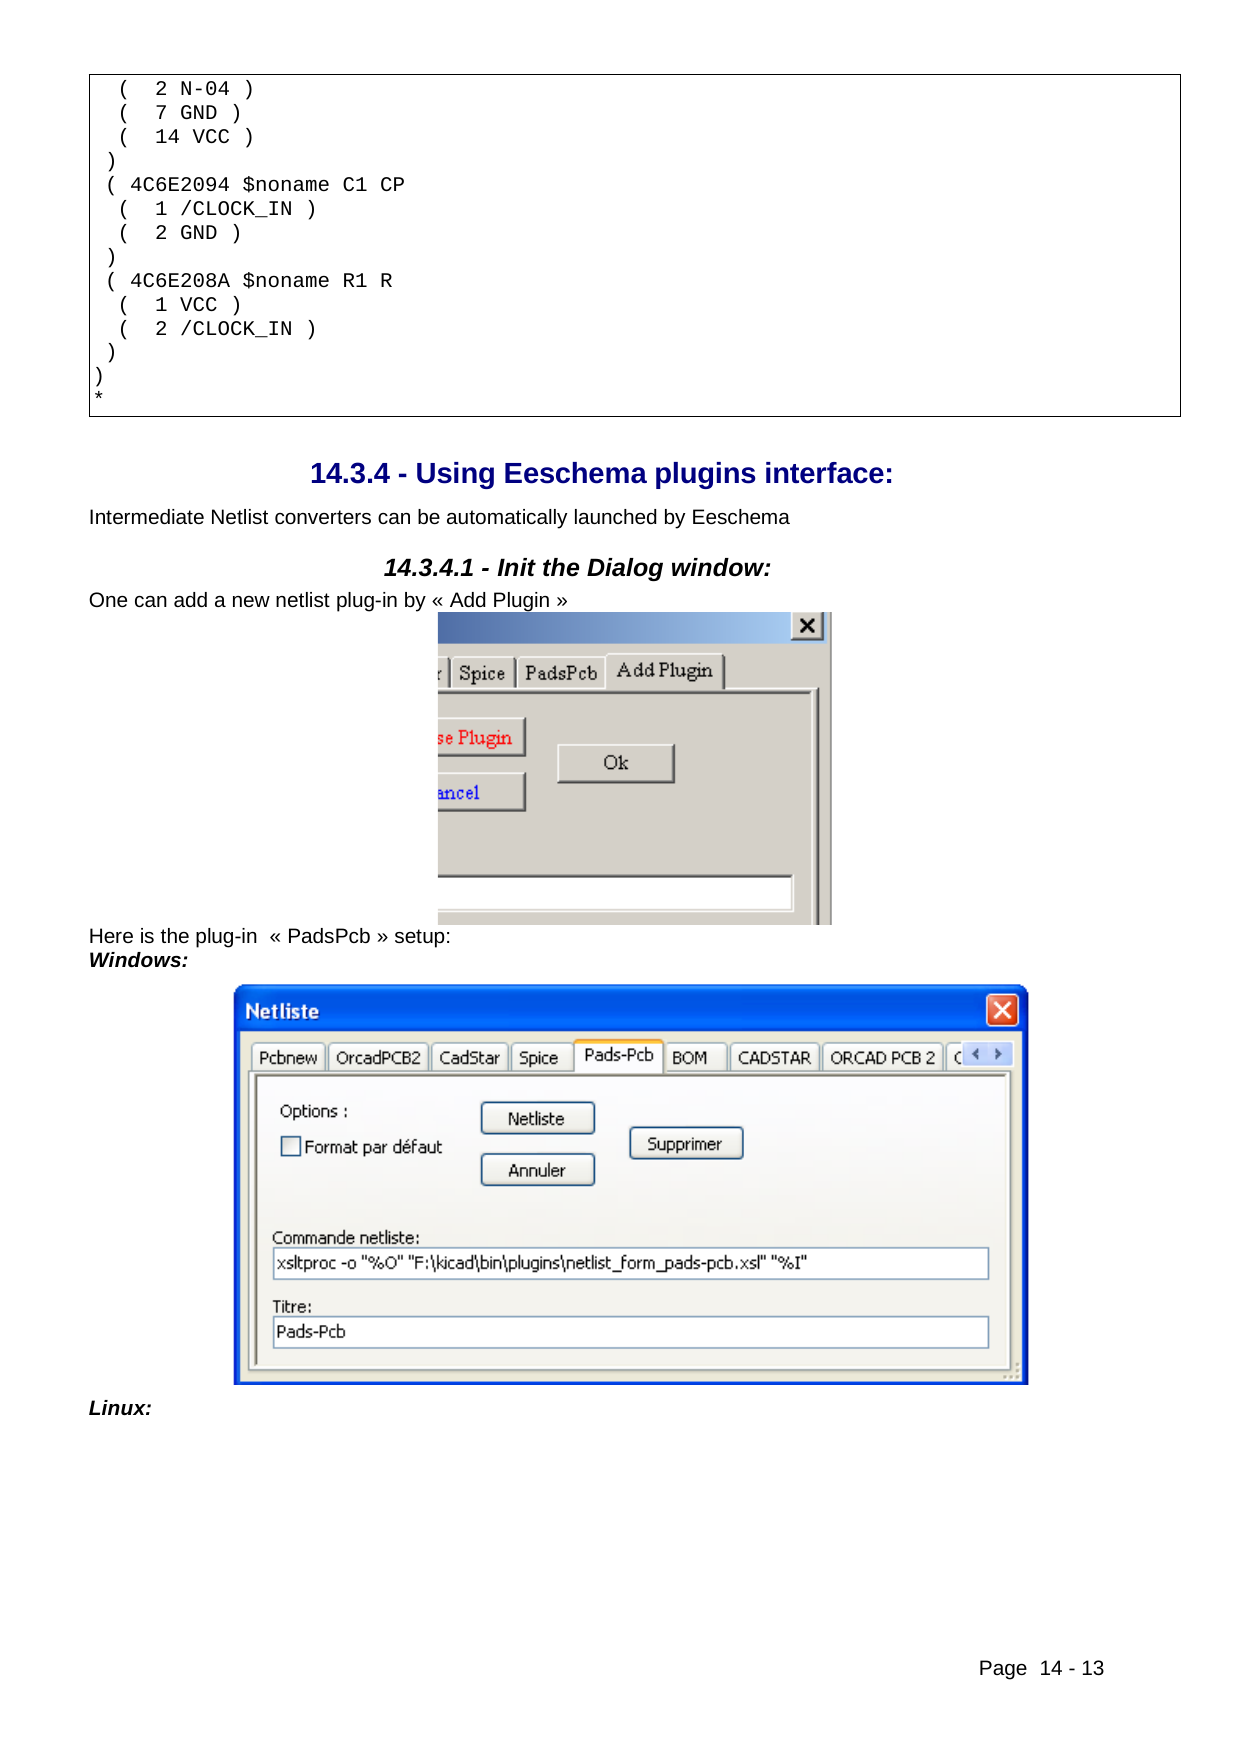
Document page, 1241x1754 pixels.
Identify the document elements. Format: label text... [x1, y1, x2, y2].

text ) [90, 361, 1180, 385]
text ) [90, 337, 1180, 361]
text ( 1 VCC ) [90, 289, 1180, 313]
text ( 14 VCC ) [90, 122, 1180, 146]
text Here is the plug-in « PadsPcb » setup: [88, 924, 1181, 948]
text ) [90, 146, 1180, 170]
subtitle Init the Dialog window: [310, 554, 1181, 582]
text * [90, 385, 1180, 416]
text ( 2 N-04 ) [90, 75, 1180, 98]
text ( 1 /CLOCK_IN ) [90, 194, 1180, 218]
picture [437, 612, 832, 925]
text ( 2 GND ) [90, 218, 1180, 242]
text ( 4C6E2094 $noname C1 CP [90, 170, 1180, 194]
text Linux: [88, 1397, 1181, 1420]
text Windows: [88, 948, 1181, 972]
picture [231, 983, 1038, 1385]
text ( 7 GND ) [90, 98, 1180, 122]
text Intermediate Netlist converters can be automatically launched by Eeschema [88, 506, 1181, 529]
text ( 4C6E208A $noname R1 R [90, 266, 1180, 289]
text One can add a new netlist plug-in by « Add Plugin » [88, 588, 1181, 612]
subtitle Using Eeschema plugins interface: [236, 457, 1181, 489]
text ( 2 /CLOCK_IN ) [90, 313, 1180, 337]
text ) [90, 242, 1180, 266]
